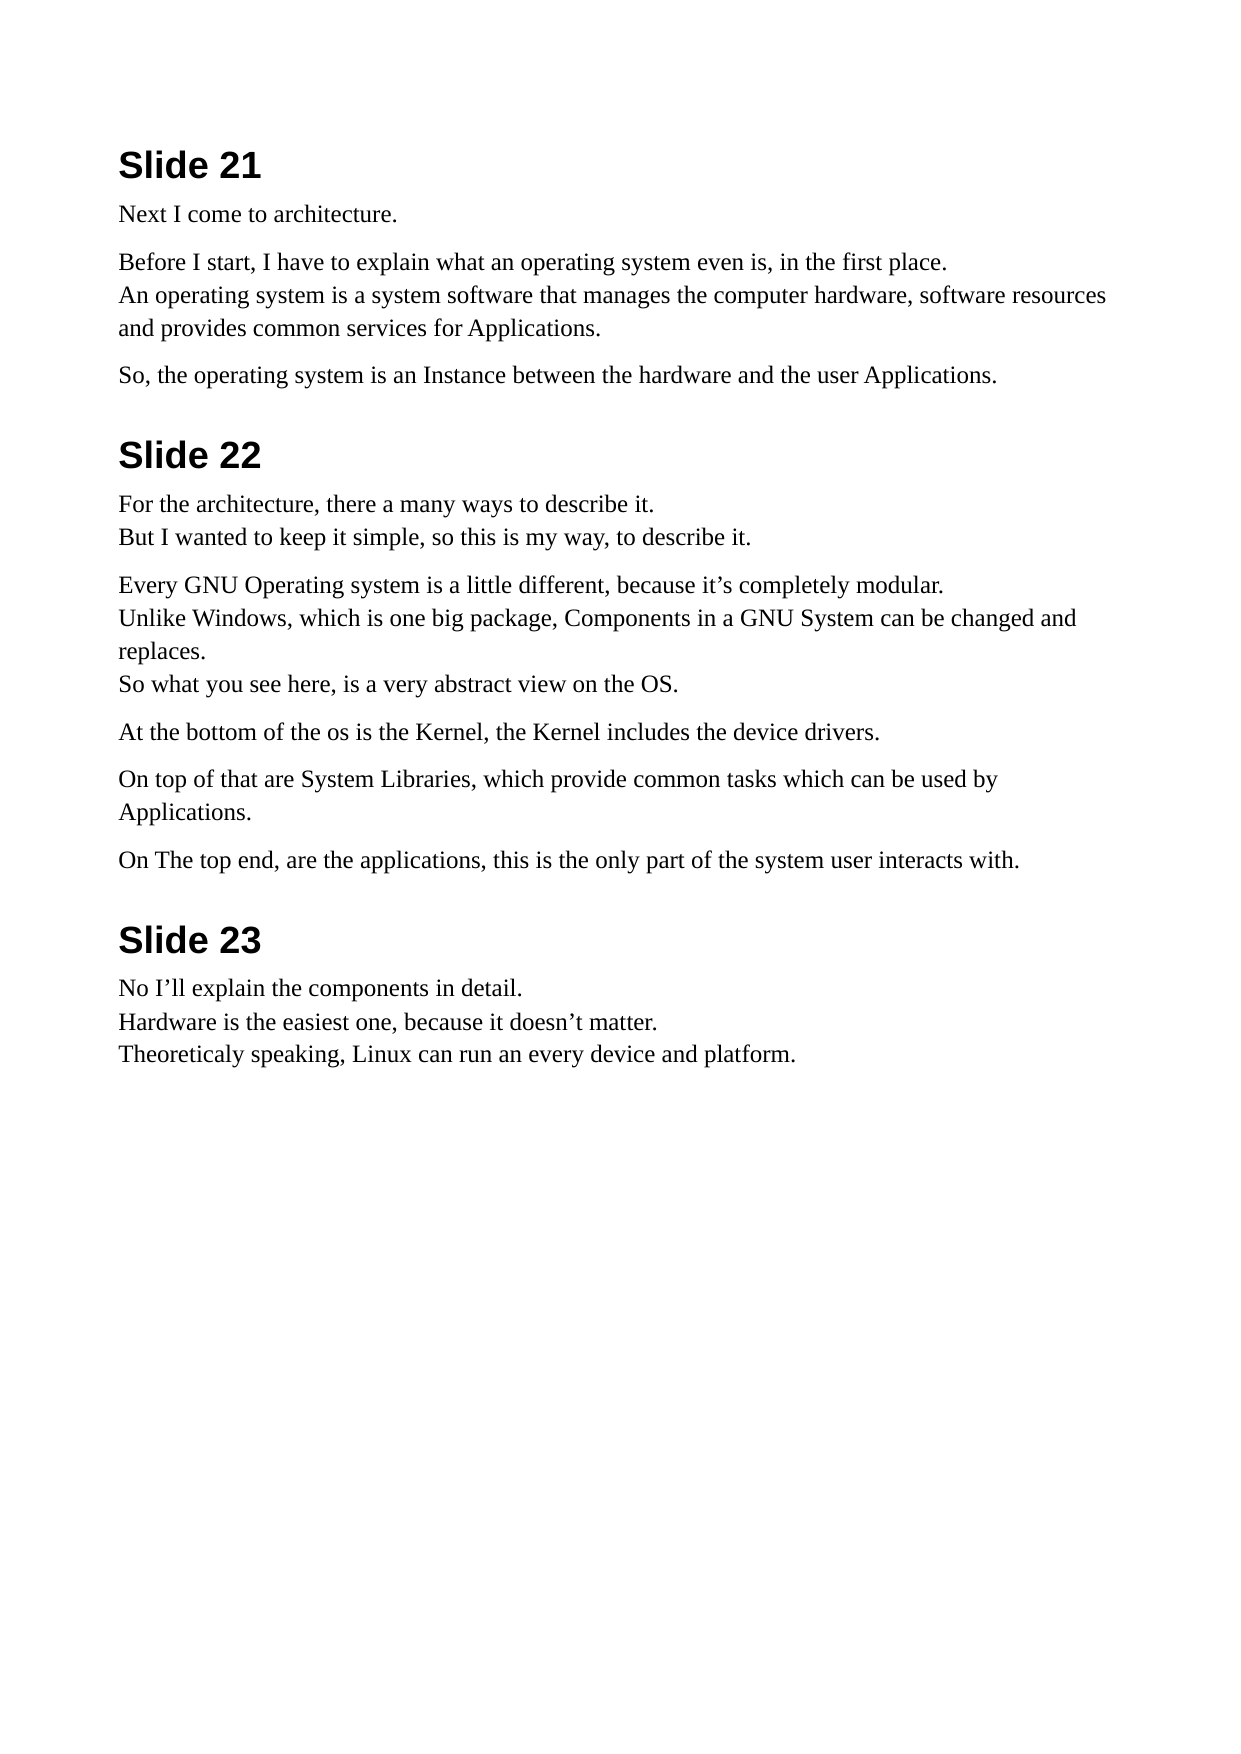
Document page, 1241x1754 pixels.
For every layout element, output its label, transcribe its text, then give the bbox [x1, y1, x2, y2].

text For the architecture, there a many ways to describe it. But I wanted to keep it simple, so this is my way, to describe it. [118, 489, 1122, 551]
subtitle Slide 23 [118, 917, 1122, 961]
text On The top end, are the applications, this is the only part of the system user interacts with. [118, 845, 1122, 873]
subtitle Slide 21 [118, 143, 1122, 187]
text At the bottom of the os is the Kernel, the Kernel includes the device drivers. [118, 717, 1122, 745]
text Next I come to architecture. [118, 199, 1122, 228]
text So, the operating system is an Instance between the hardware and the user Applications. [118, 361, 1122, 389]
text Every GNU Operating system is a little different, because it’s completely modular. Unlike Windows, which is one big package, Components in a GNU System can be changed and replaces. So what you see here, is a very abstract view on the OS. [118, 570, 1122, 698]
text No I’ll explain the components in detail. Hardware is the easiest one, because it doesn’t matter. Theoreticaly speaking, Linux can run an every device and platform. [118, 973, 1122, 1068]
text Before I start, I have to explain what an operating system even is, in the first place. An operating system is a system software that manages the computer hardware, software resources and provides common services for Applications. [118, 247, 1122, 342]
subtitle Slide 22 [118, 433, 1122, 477]
text On top of that are System Libraries, which provide common tasks which can be used by Applications. [118, 764, 1122, 826]
